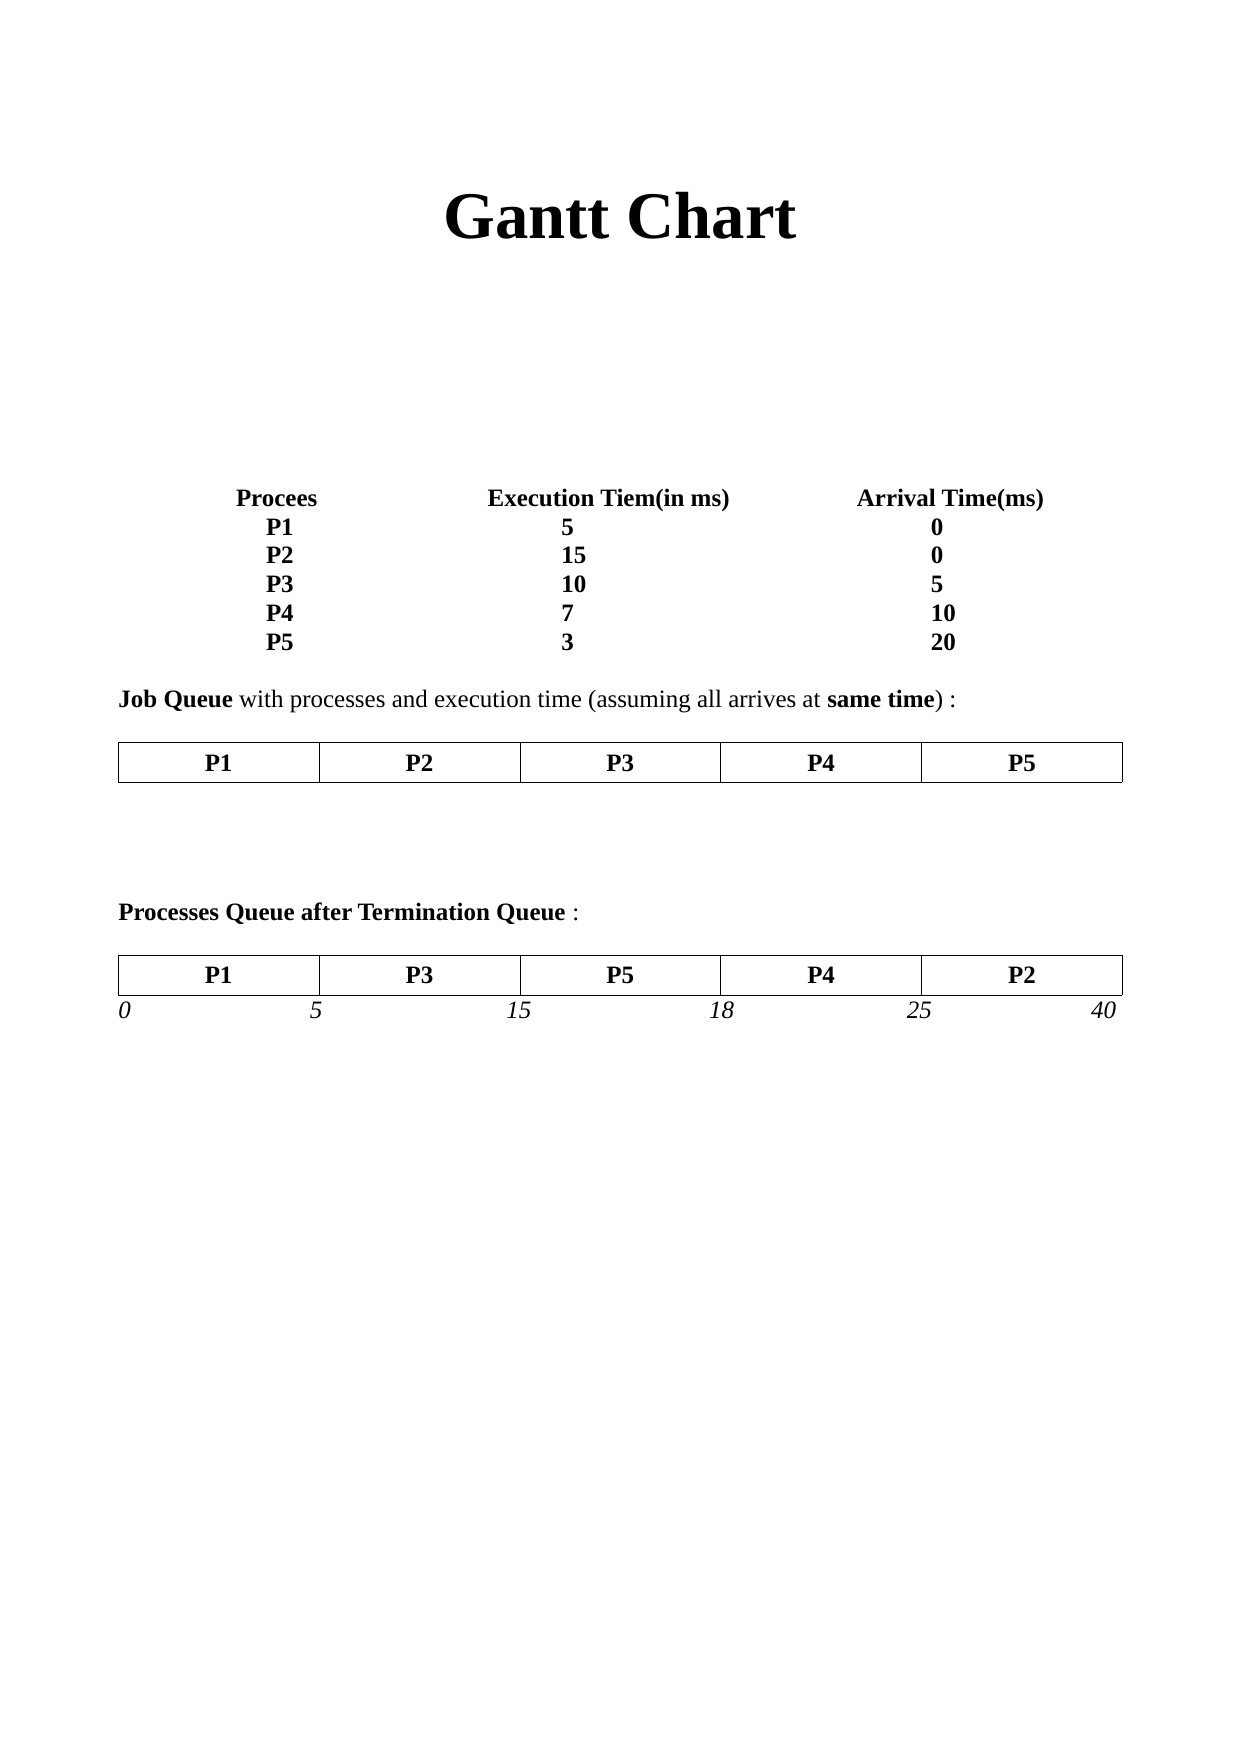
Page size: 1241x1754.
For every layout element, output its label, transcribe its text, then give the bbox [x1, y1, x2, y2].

table_header P2 [922, 956, 1122, 995]
table_header P3 [320, 956, 520, 995]
table_header P5 [922, 743, 1122, 782]
text Processes Queue after Termination Queue : [118, 897, 1122, 926]
table_header P4 [721, 956, 921, 995]
text P2 15 0 [118, 541, 1122, 569]
text 0 5 15 18 25 40 [118, 996, 1122, 1024]
text Procees Execution Tiem(in ms) Arrival Time(ms) [118, 483, 1122, 512]
table_header P4 [721, 743, 921, 782]
table_header P5 [521, 956, 720, 995]
table_header P2 [320, 743, 520, 782]
text P5 3 20 [118, 627, 1122, 656]
text P3 10 5 [118, 569, 1122, 598]
text P1 5 0 [118, 512, 1122, 541]
table_header P3 [521, 743, 720, 782]
text P4 7 10 [118, 598, 1122, 627]
text Job Queue with processes and execution time (assuming all arrives at same time) : [118, 684, 1122, 713]
table_header P1 [119, 956, 319, 995]
text Gantt Chart [118, 176, 1122, 253]
table_header P1 [119, 743, 319, 782]
